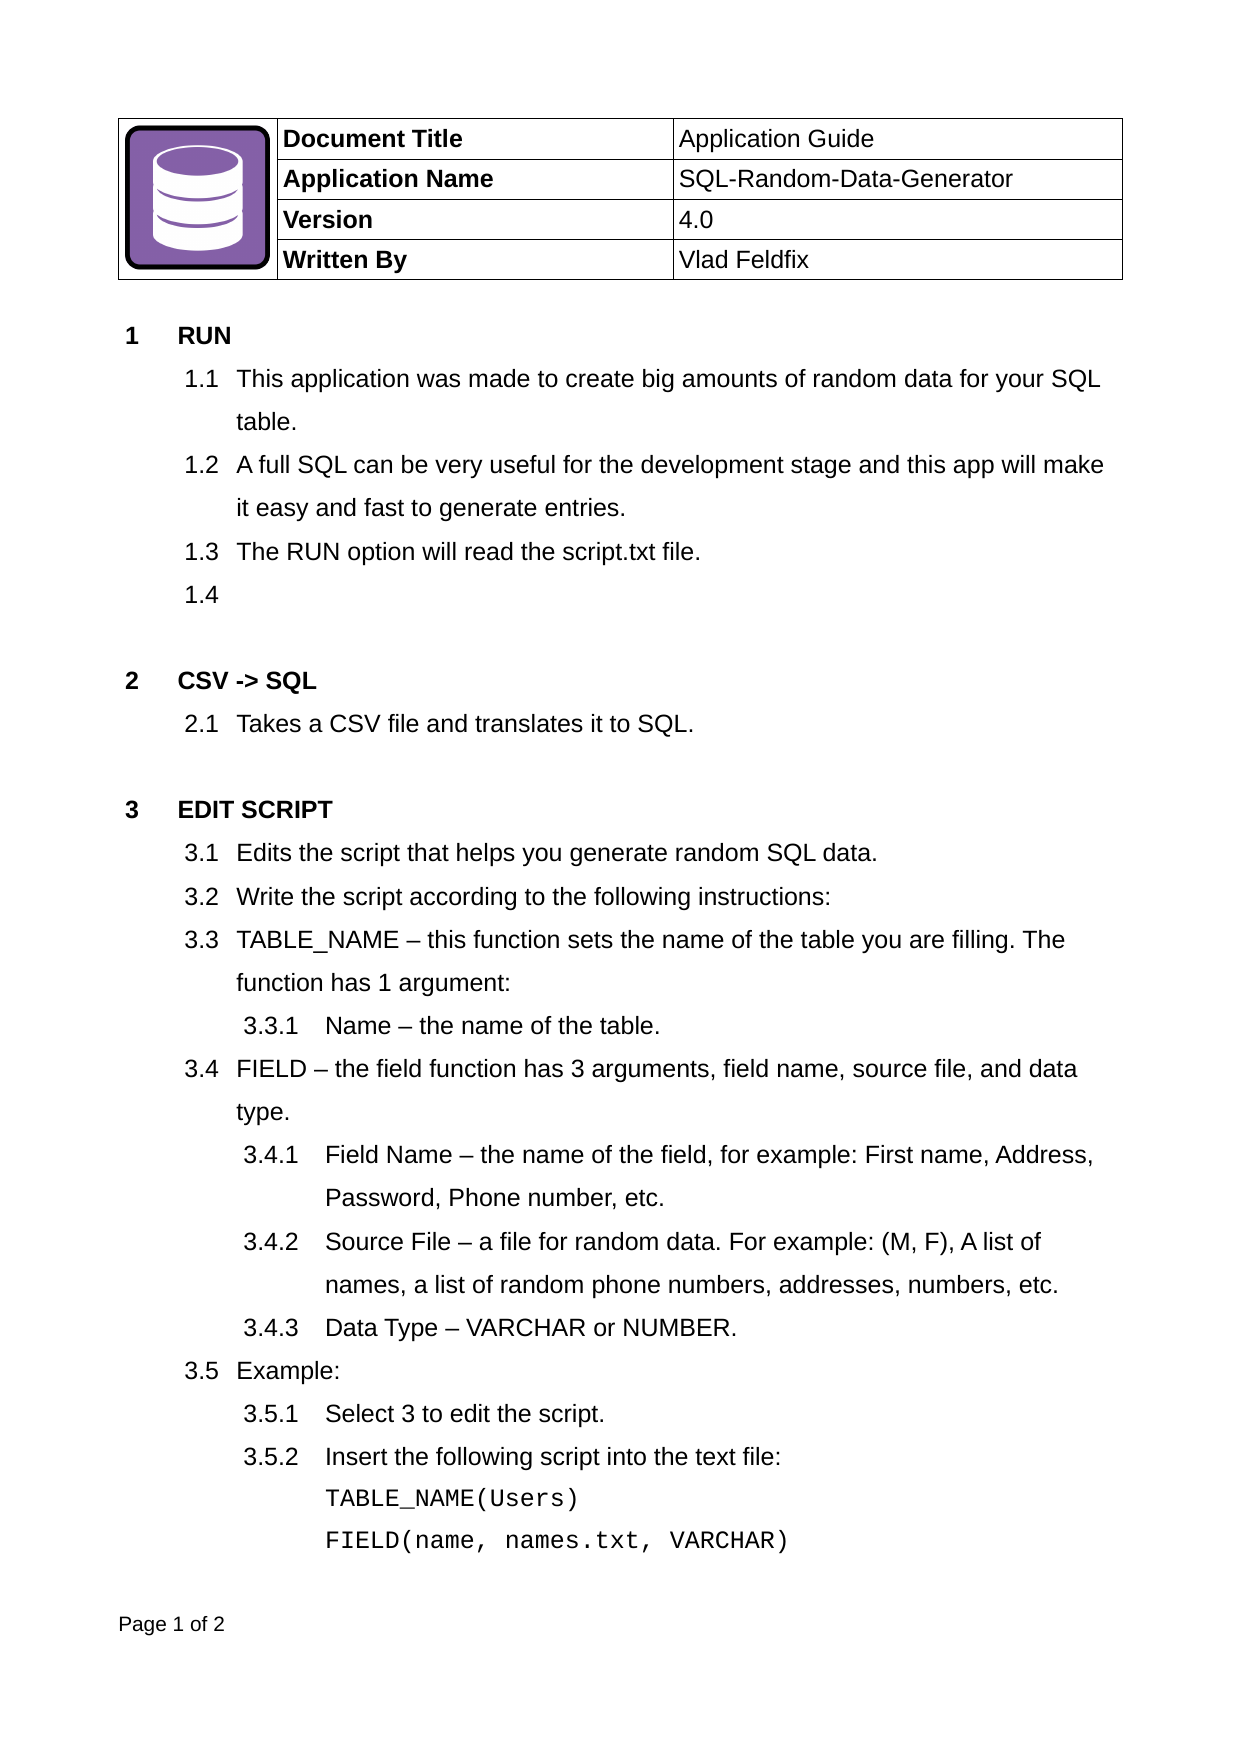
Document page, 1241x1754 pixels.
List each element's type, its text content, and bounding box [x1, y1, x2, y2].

list FIELD(name, names.txt, VARCHAR) [236, 1528, 1122, 1556]
list A full SQL can be very useful for the development stage and this app will make it easy and fast to generate entries. [177, 450, 1122, 522]
list TABLE_NAME – this function sets the name of the table you are filling. The function has 1 argument: [177, 925, 1122, 997]
list Example: [177, 1356, 1122, 1385]
list FIELD – the field function has 3 arguments, field name, source file, and data type. [177, 1054, 1122, 1126]
list The RUN option will read the script.txt file. [177, 537, 1122, 565]
picture [123, 123, 272, 272]
list This application was made to create big amounts of random data for your SQL table. [177, 364, 1122, 436]
list Takes a CSV file and translates it to SQL. [177, 709, 1122, 738]
list Select 3 to edit the script. [236, 1399, 1122, 1428]
list Data Type – VARCHAR or NUMBER. [236, 1313, 1122, 1342]
list Source File – a file for random data. For example: (M, F), A list of names, a list of random phone numbers, addresses, numbers, etc. [236, 1227, 1122, 1298]
list Insert the following script into the text file: TABLE_NAME(Users) [236, 1442, 1122, 1513]
list Write the script according to the following instructions: [177, 882, 1122, 910]
list CSV -> SQL [118, 666, 1122, 695]
list Field Name – the name of the field, for example: First name, Address, Password, Phone number, etc. [236, 1140, 1122, 1212]
list Edits the script that helps you generate random SQL data. [177, 838, 1122, 867]
list Name – the name of the table. [236, 1011, 1122, 1040]
list RUN [118, 321, 1122, 350]
list EDIT SCRIPT [118, 795, 1122, 824]
